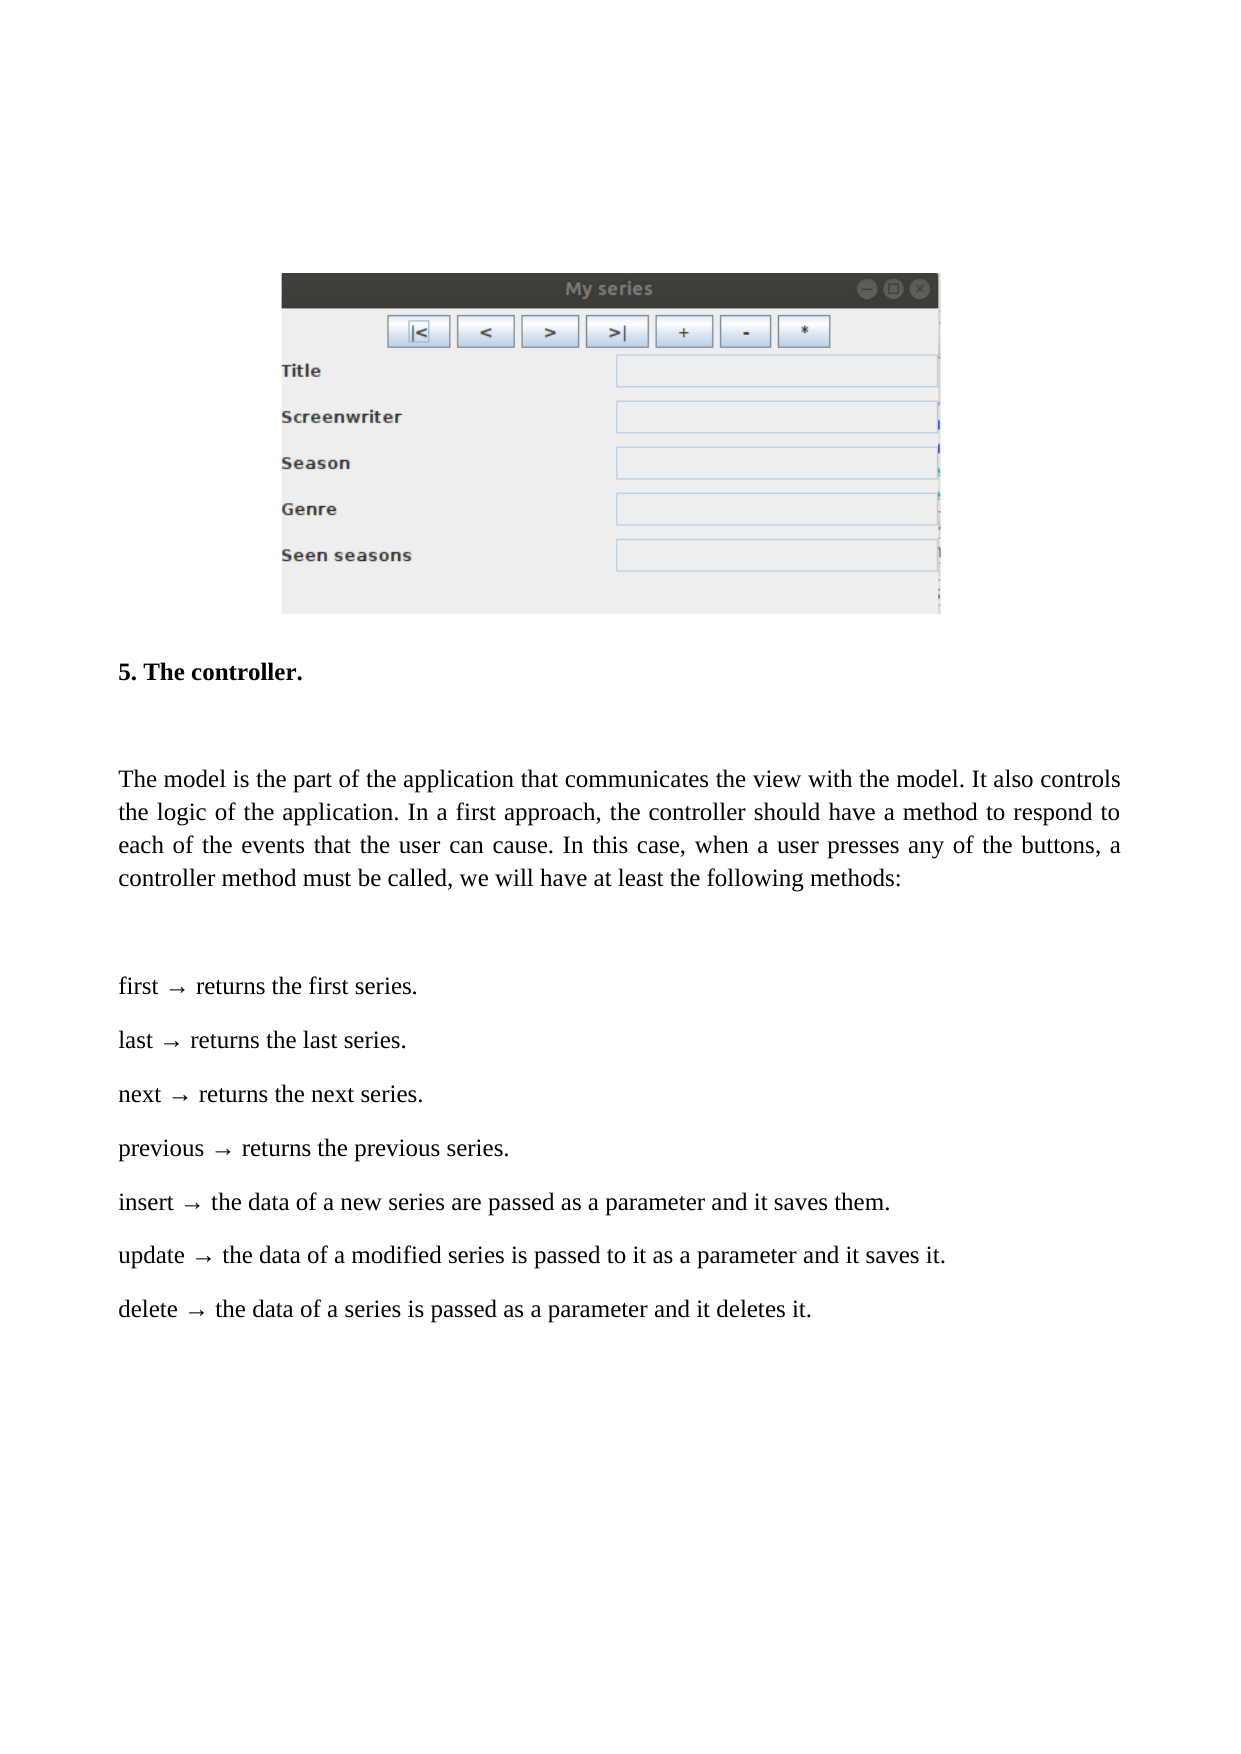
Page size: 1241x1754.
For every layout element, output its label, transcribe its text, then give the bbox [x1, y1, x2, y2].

text last → returns the last series. [118, 1025, 1122, 1054]
text delete → the data of a series is passed as a parameter and it deletes it. [118, 1294, 1122, 1323]
text insert → the data of a new series are passed as a parameter and it saves them. [118, 1187, 1122, 1215]
text first → returns the first series. [118, 971, 1122, 1000]
text The model is the part of the application that communicates the view with the model. It also controls the logic of the application. In a first approach, the controller should have a method to respond to each of the events that the user can cause. In this case, when a user presses any of the buttons, a controller method must be called, we will have at least the following methods: [118, 764, 1122, 892]
text previous → returns the previous series. [118, 1133, 1122, 1161]
picture [281, 273, 941, 614]
text next → returns the next series. [118, 1079, 1122, 1108]
text 5. The controller. [118, 657, 1122, 685]
text update → the data of a modified series is passed to it as a parameter and it saves it. [118, 1240, 1122, 1269]
